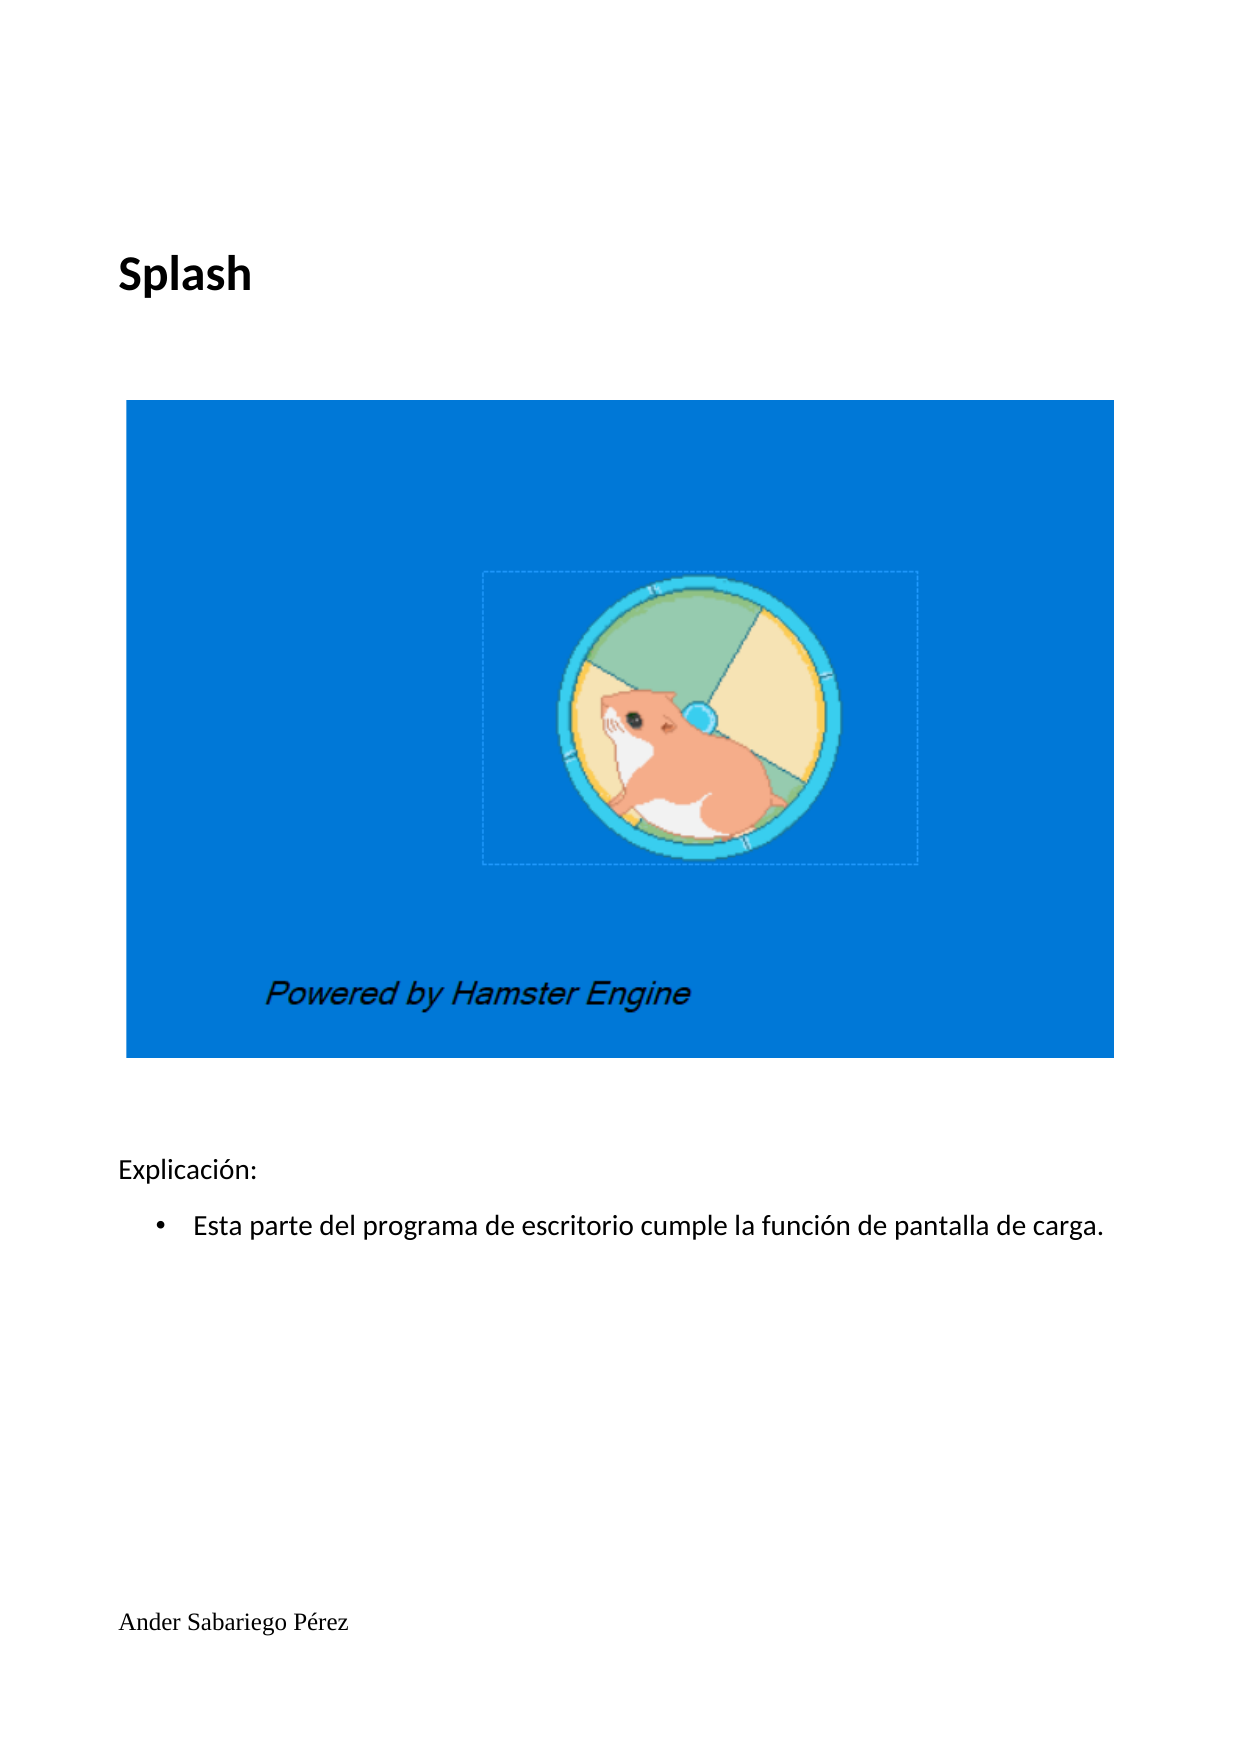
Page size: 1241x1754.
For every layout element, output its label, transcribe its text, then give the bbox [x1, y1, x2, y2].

list Esta parte del programa de escritorio cumple la función de pantalla de carga. [156, 1207, 1122, 1243]
subtitle Splash [118, 242, 1122, 303]
text Explicación: [118, 1151, 1122, 1187]
picture [126, 400, 1114, 1058]
